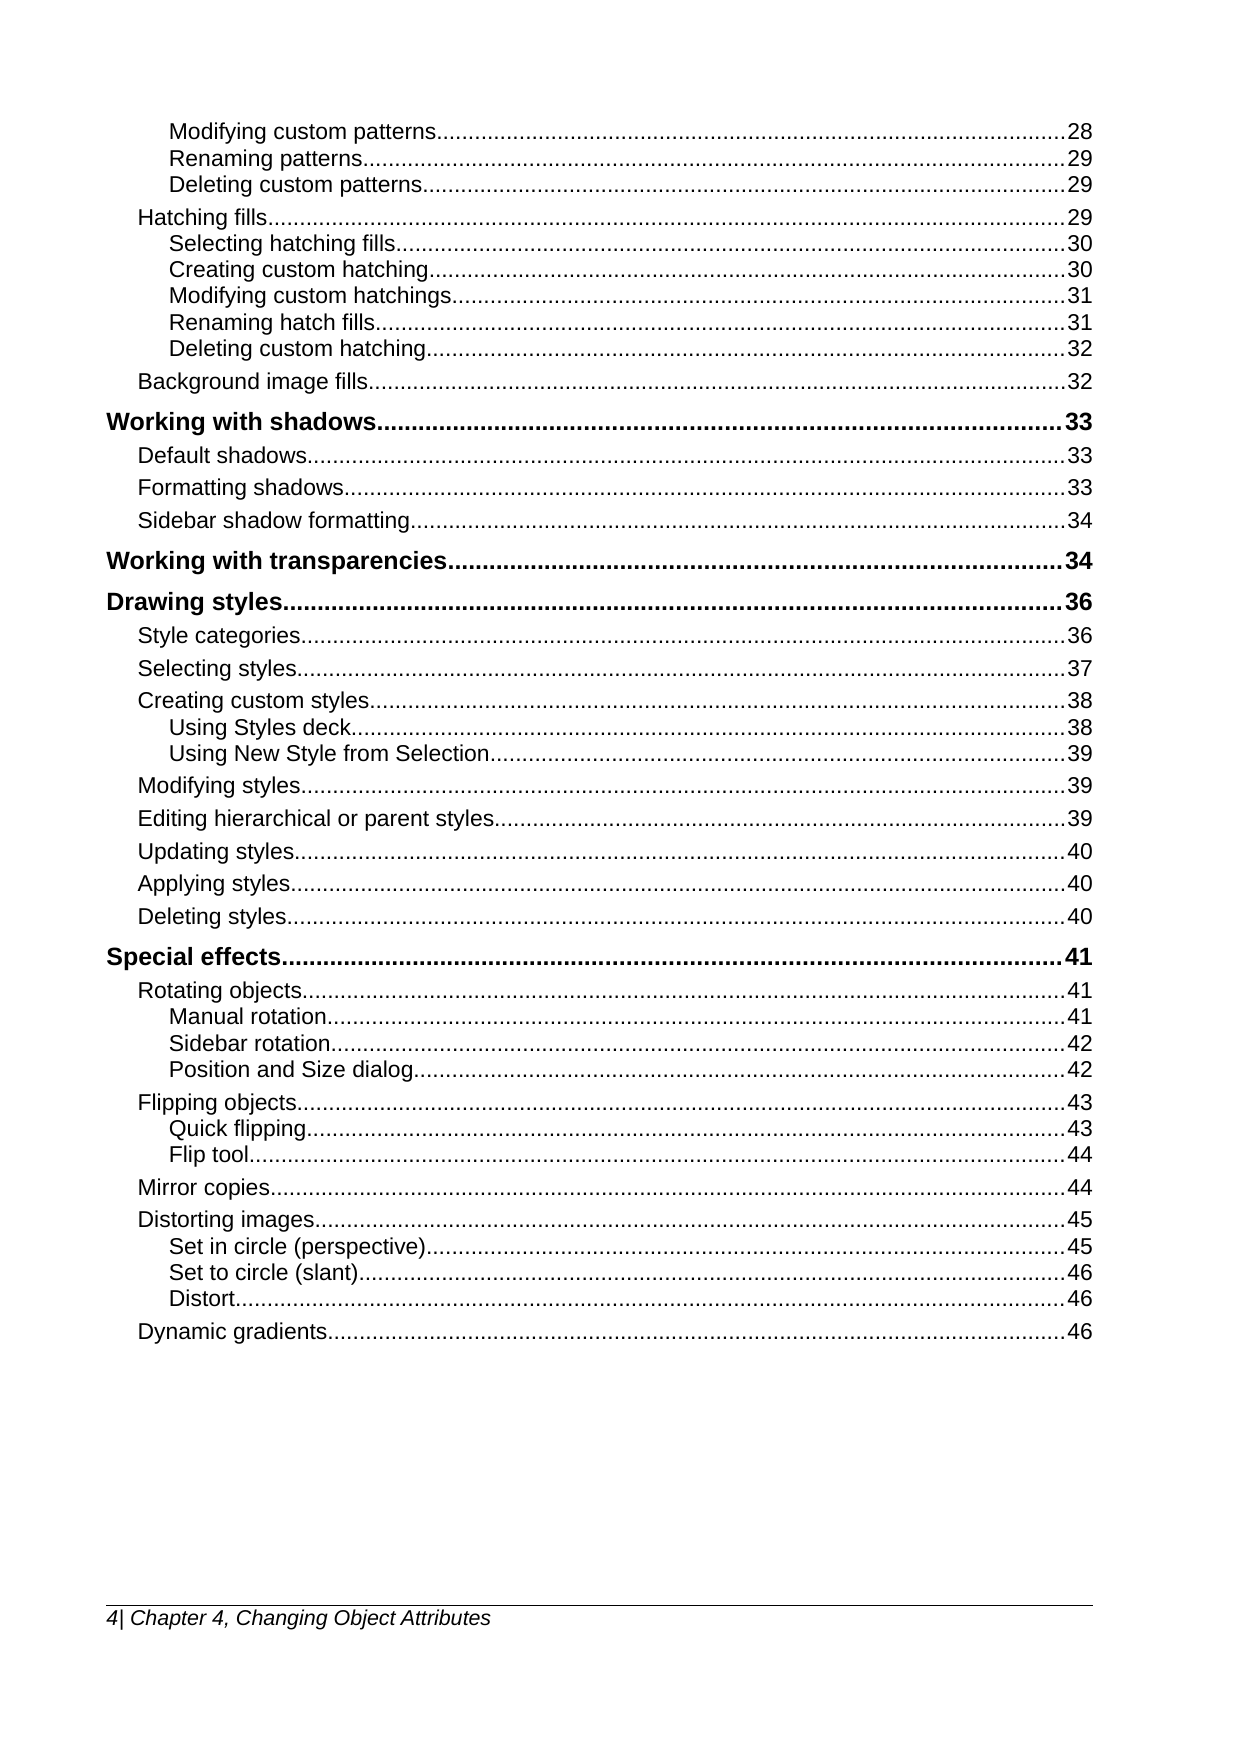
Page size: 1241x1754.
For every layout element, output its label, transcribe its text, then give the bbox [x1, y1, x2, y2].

text Modifying styles 39 [137, 772, 1093, 799]
text Selecting hatching fills 30 [169, 230, 1093, 256]
text Modifying custom hatchings 31 [169, 282, 1093, 309]
text Editing hierarchical or parent styles 39 [137, 805, 1093, 831]
text Sidebar rotation 42 [169, 1029, 1093, 1056]
text Flipping objects 43 [137, 1088, 1093, 1115]
text Renaming patterns 29 [169, 144, 1093, 171]
text Creating custom hatching 30 [169, 256, 1093, 282]
text Creating custom styles 38 [137, 687, 1093, 713]
text Set in circle (perspective) 45 [169, 1233, 1093, 1259]
text Default shadows 33 [137, 442, 1093, 468]
text Working with shadows 33 [106, 407, 1093, 435]
text Deleting styles 40 [137, 903, 1093, 929]
text Updating styles 40 [137, 838, 1093, 864]
text Special effects 41 [106, 942, 1093, 971]
text Renaming hatch fills 31 [169, 309, 1093, 335]
text Background image fills 32 [137, 368, 1093, 394]
text Style categories 36 [137, 622, 1093, 648]
text Using Styles deck 38 [169, 713, 1093, 740]
text Dynamic gradients 46 [137, 1318, 1093, 1344]
text Position and Size dialog 42 [169, 1056, 1093, 1082]
text Manual rotation 41 [169, 1003, 1093, 1029]
text Selecting styles 37 [137, 654, 1093, 681]
text Modifying custom patterns 28 [169, 118, 1093, 144]
text Set to circle (slant) 46 [169, 1259, 1093, 1285]
text Drawing styles 36 [106, 587, 1093, 616]
text Deleting custom hatching 32 [169, 335, 1093, 362]
text Distort 46 [169, 1285, 1093, 1312]
text Using New Style from Selection 39 [169, 740, 1093, 766]
text Quick flipping 43 [169, 1115, 1093, 1141]
text Rotating objects 41 [137, 977, 1093, 1003]
text Distorting images 45 [137, 1206, 1093, 1233]
text Hatching fills 29 [137, 203, 1093, 230]
text Sidebar shadow formatting 34 [137, 507, 1093, 533]
text Flip tool 44 [169, 1141, 1093, 1167]
text Deleting custom patterns 29 [169, 171, 1093, 197]
text Applying styles 40 [137, 870, 1093, 897]
text Formatting shadows 33 [137, 474, 1093, 501]
text Mirror copies 44 [137, 1174, 1093, 1200]
text Working with transparencies 34 [106, 546, 1093, 574]
